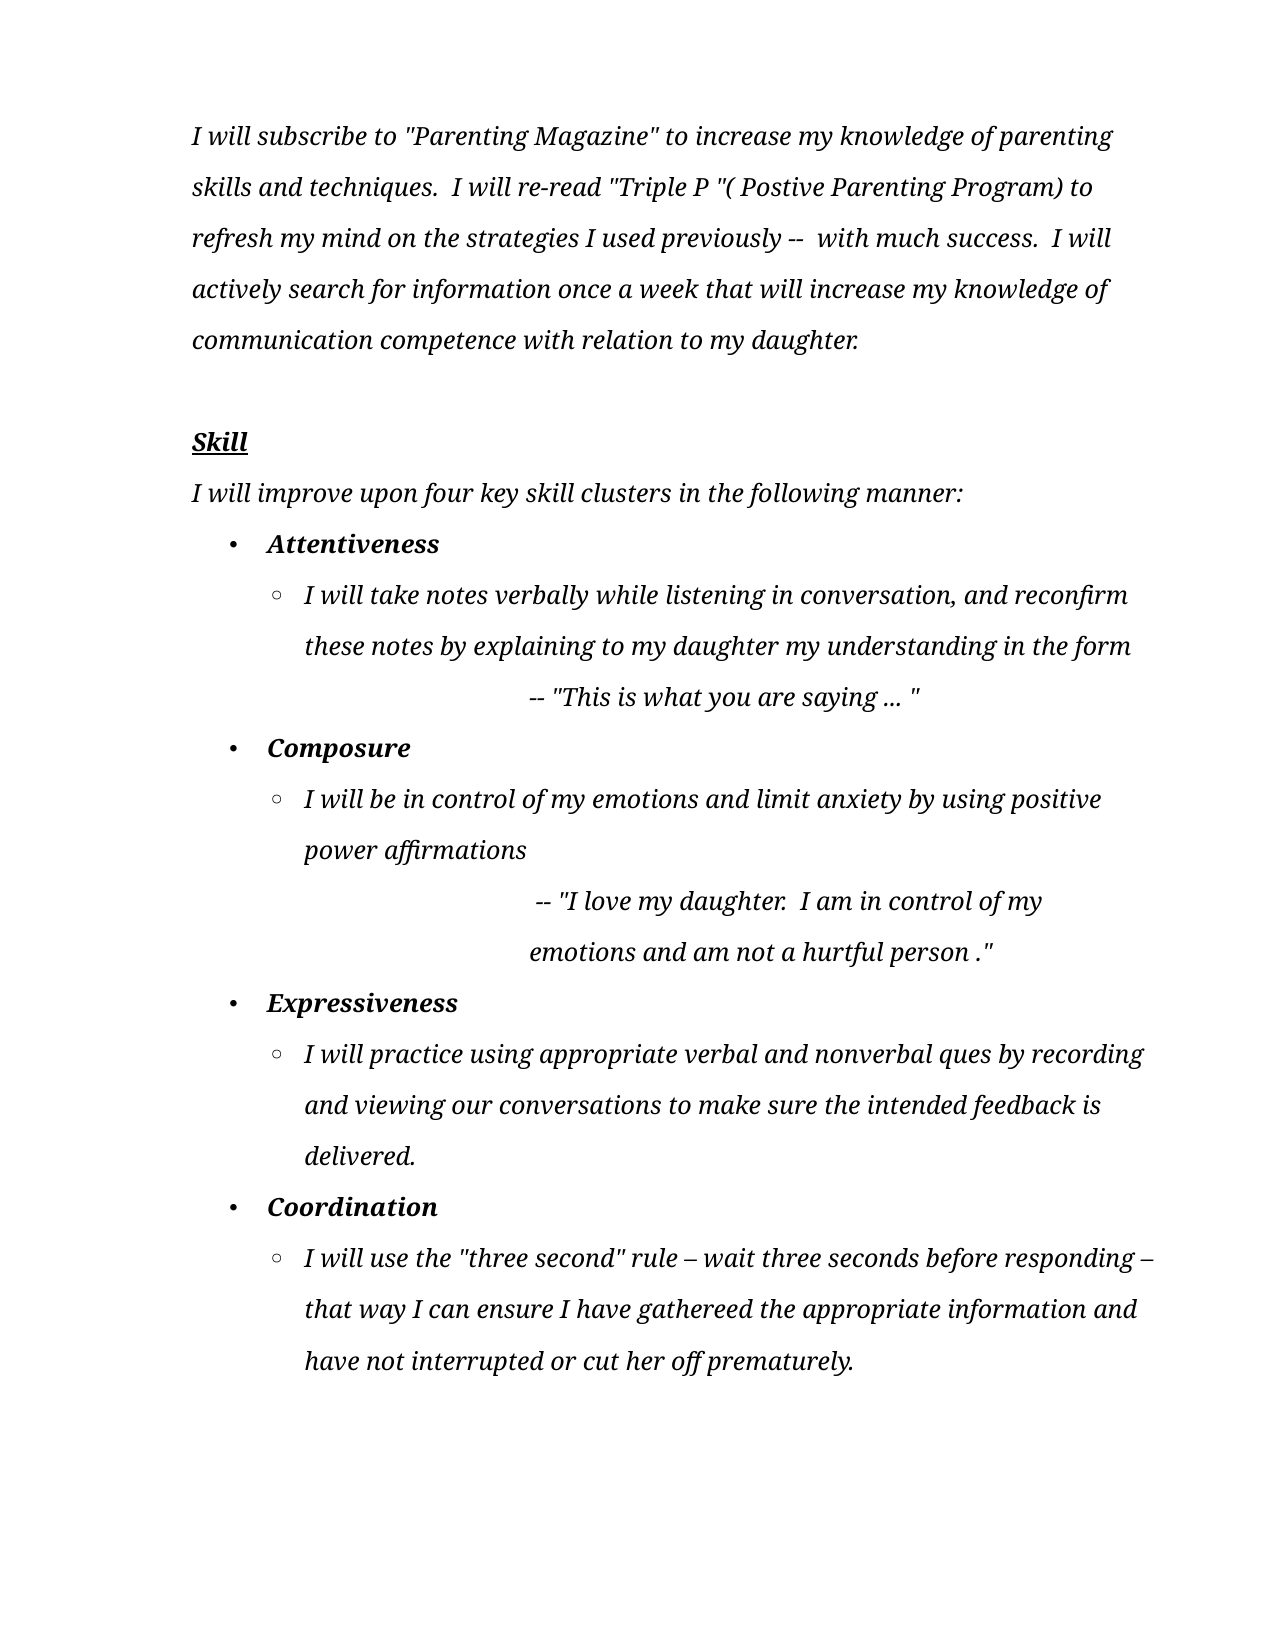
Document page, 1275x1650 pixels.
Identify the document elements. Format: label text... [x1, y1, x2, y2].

text I will subscribe to "Parenting Magazine" to increase my knowledge of parenting skills and techniques. I will re-read "Triple P "( Postive Parenting Program) to refresh my mind on the strategies I used previously -- with much success. I will actively search for information once a week that will increase my knowledge of communication competence with relation to my daughter. [192, 118, 1157, 356]
list -- "I love my daughter. I am in control of my emotions and am not a hurtful person ." [492, 884, 1157, 969]
list -- "This is what you are saying ... " [492, 679, 1157, 714]
list Attentiveness [229, 526, 1157, 561]
list Coordination [229, 1190, 1157, 1224]
list I will use the "three second" rule – wait three seconds before responding – that way I can ensure I have gathereed the appropriate information and have not interrupted or cut her off prematurely. [267, 1241, 1157, 1377]
list Expressiveness [229, 986, 1157, 1020]
text I will improve upon four key skill clusters in the following manner: [192, 475, 1157, 509]
list Composure [229, 731, 1157, 765]
list I will practice using appropriate verbal and nonverbal ques by recording and viewing our conversations to make sure the intended feedback is delivered. [267, 1037, 1157, 1173]
list I will take notes verbally while listening in conversation, and reconfirm these notes by explaining to my daughter my understanding in the form [267, 577, 1157, 663]
text Skill [192, 424, 1157, 458]
list I will be in control of my emotions and limit anxiety by using positive power affirmations [267, 782, 1157, 867]
